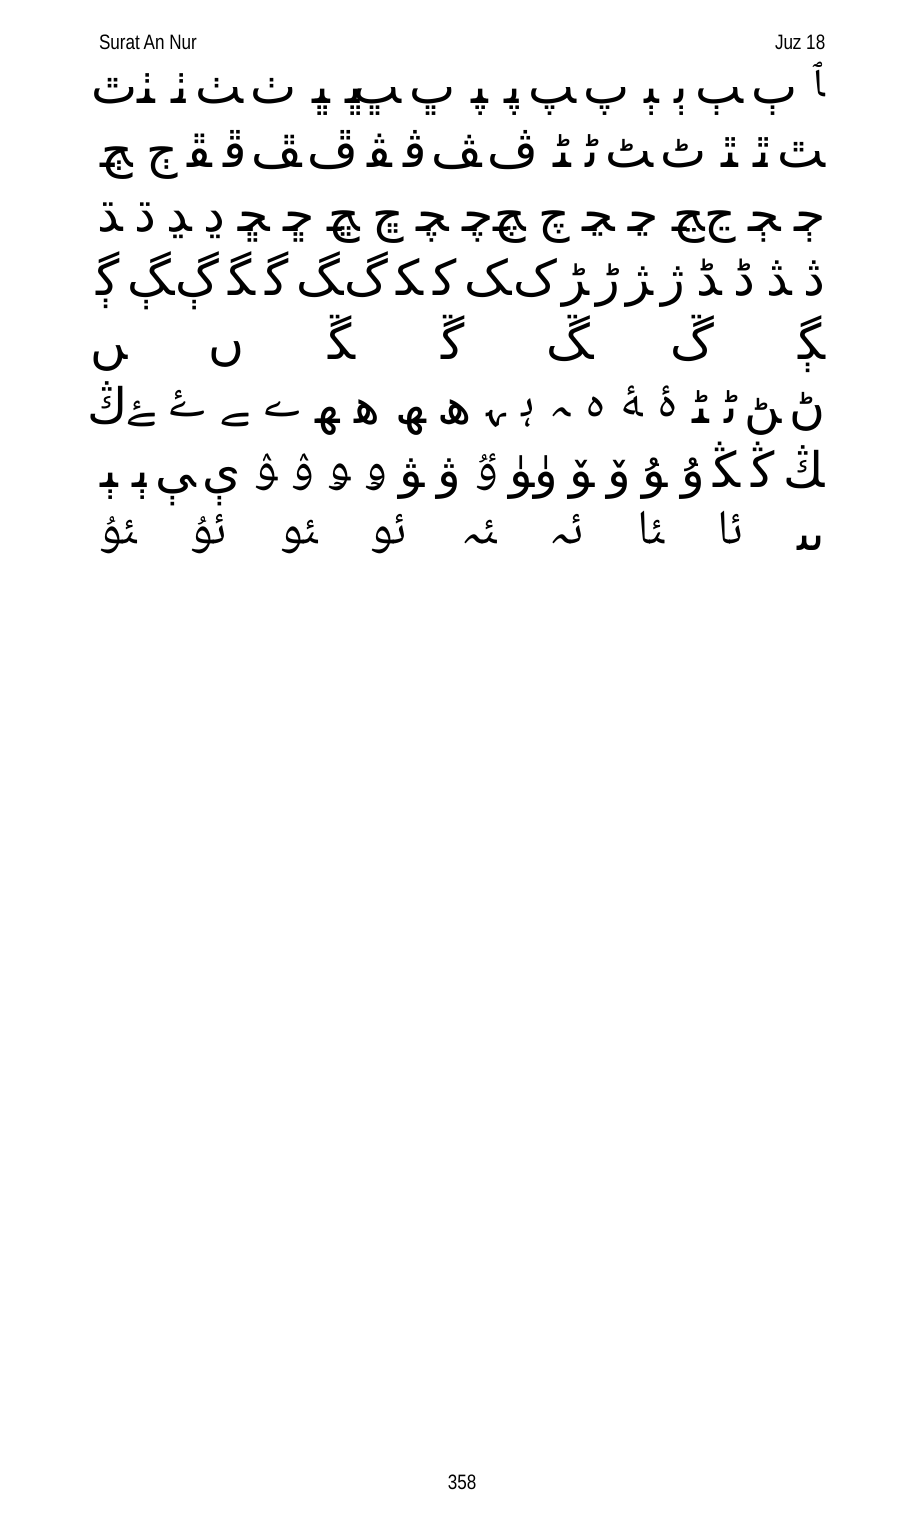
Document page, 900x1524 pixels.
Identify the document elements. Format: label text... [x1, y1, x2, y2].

text ﮠ ﮡ ﮢ ﮣ ﮤ ﮥ ﮦ ﮧ ﮨ ﮩ ﮪ ﮫ ﮬ ﮭ ﮮ ﮯ ﮰ ﮱﯓ ﯔ ﯕ ﯖ ﯗ ﯘ ﯙ ﯚ ﯛﯜ ﯝ ﯞ ﯟ ﯠ ﯡ ﯢ ﯣ ﯤ ﯥ ﯦ ﯧ ﯨﯩ ﯪ ﯫ ﯬ ﯭ ﯮ ﯯ ﯰ ﯱ [99, 379, 825, 571]
text ﭑ ﭒ ﭓ ﭔ ﭕ ﭖ ﭗ ﭘ ﭙ ﭚ ﭛﭜ ﭝ ﭞ ﭟ ﭠ ﭡﭢ ﭣ ﭤ ﭥ ﭦ ﭧ ﭨ ﭩ ﭪ ﭫ ﭬ ﭭ ﭮ ﭯ ﭰ ﭱ ﭲ ﭳ ﭴ ﭵ ﭶﭷ ﭸ ﭹ ﭺ ﭻﭼ ﭽ ﭾ ﭿ ﮀ ﮁ ﮂ ﮃ ﮄ ﮅ ﮆ ﮇ ﮈ ﮉ ﮊ ﮋ ﮌ ﮍ ﮎ ﮏ ﮐ ﮑ ﮒ ﮓ ﮔ ﮕ ﮖ ﮗ ﮘ ﮙ ﮚ ﮛ ﮜ ﮝ ﮞ ﮟ [99, 60, 825, 379]
